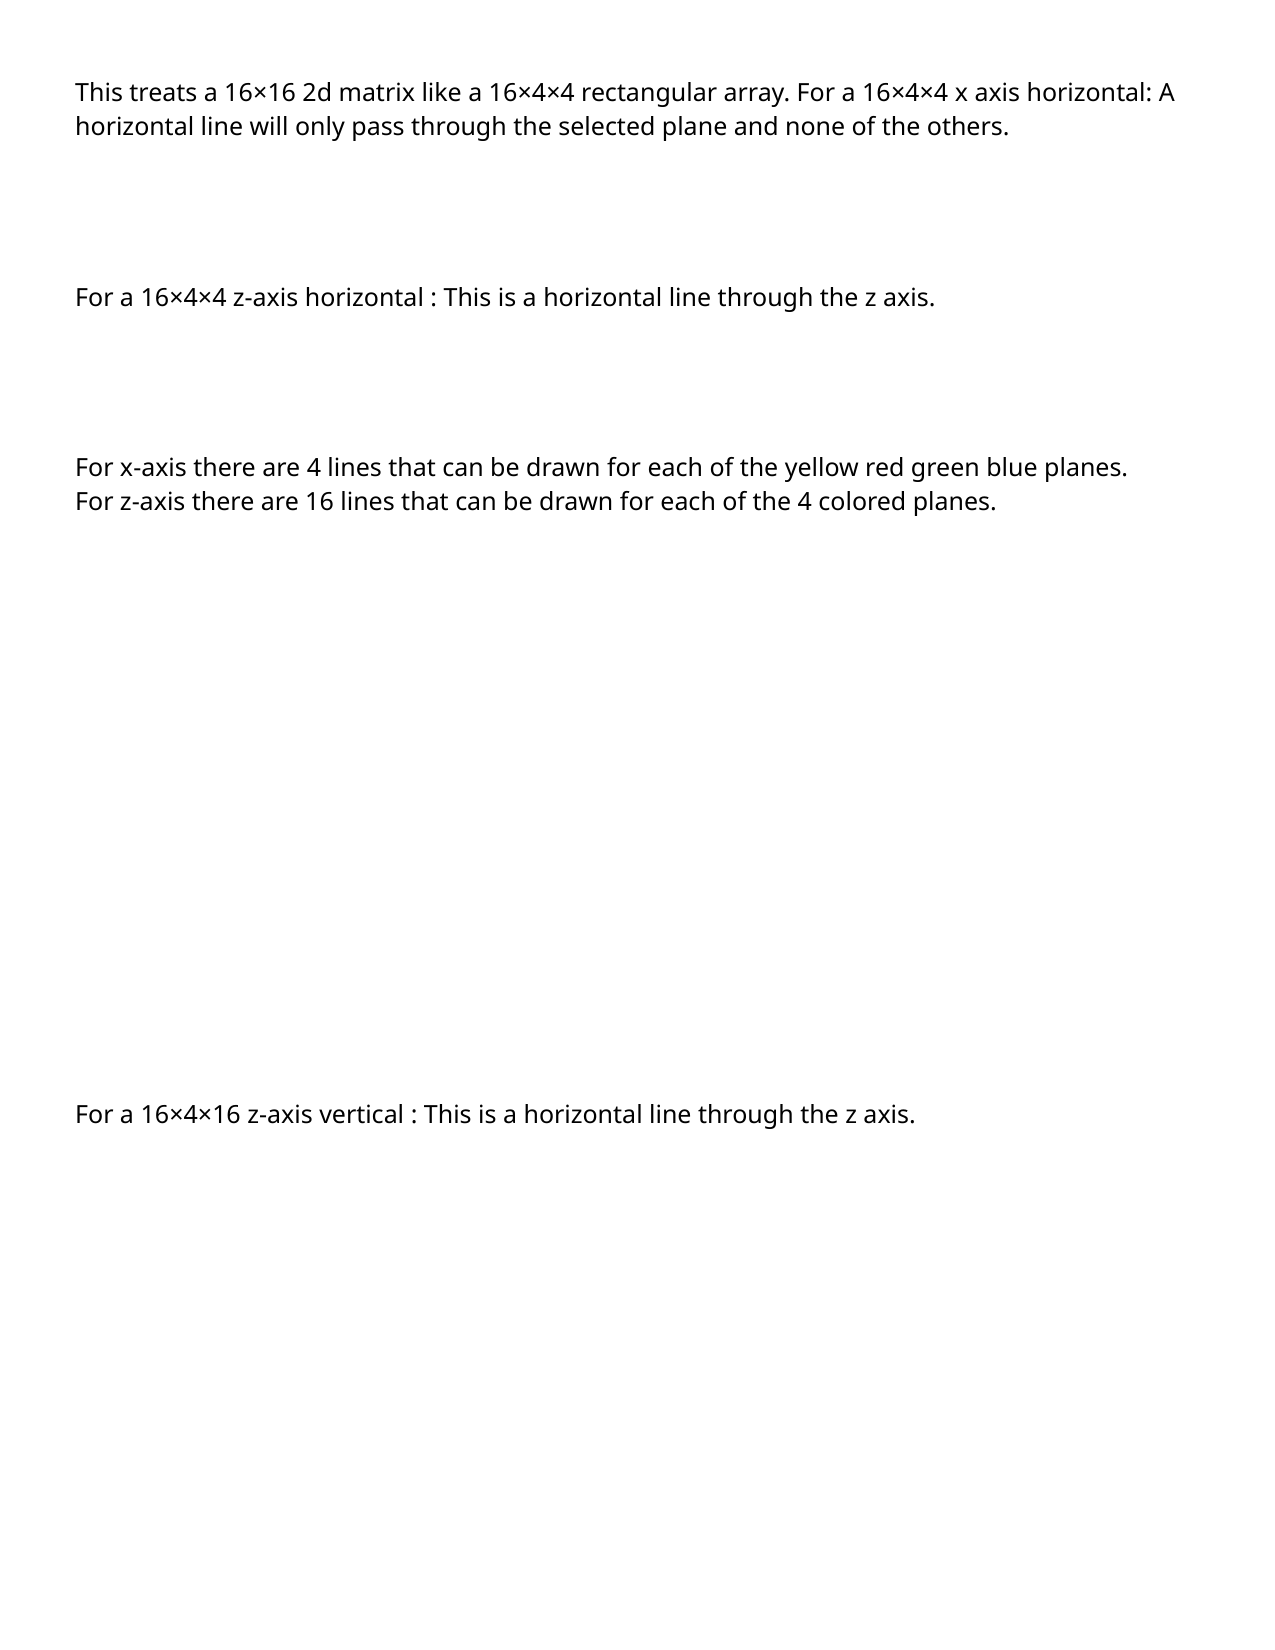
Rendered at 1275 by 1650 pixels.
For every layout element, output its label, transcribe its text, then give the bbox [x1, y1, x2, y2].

text This treats a 16×16 2d matrix like a 16×4×4 rectangular array. For a 16×4×4 x axis horizontal: A horizontal line will only pass through the selected plane and none of the others. [75, 75, 1200, 143]
text For a 16×4×16 z-axis vertical : This is a horizontal line through the z axis. [75, 1097, 1200, 1131]
text For a 16×4×4 z-axis horizontal : This is a horizontal line through the z axis. [75, 279, 1200, 313]
text For z-axis there are 16 lines that can be drawn for each of the 4 colored planes. [75, 484, 1200, 518]
text For x-axis there are 4 lines that can be drawn for each of the yellow red green blue planes. [75, 450, 1200, 484]
